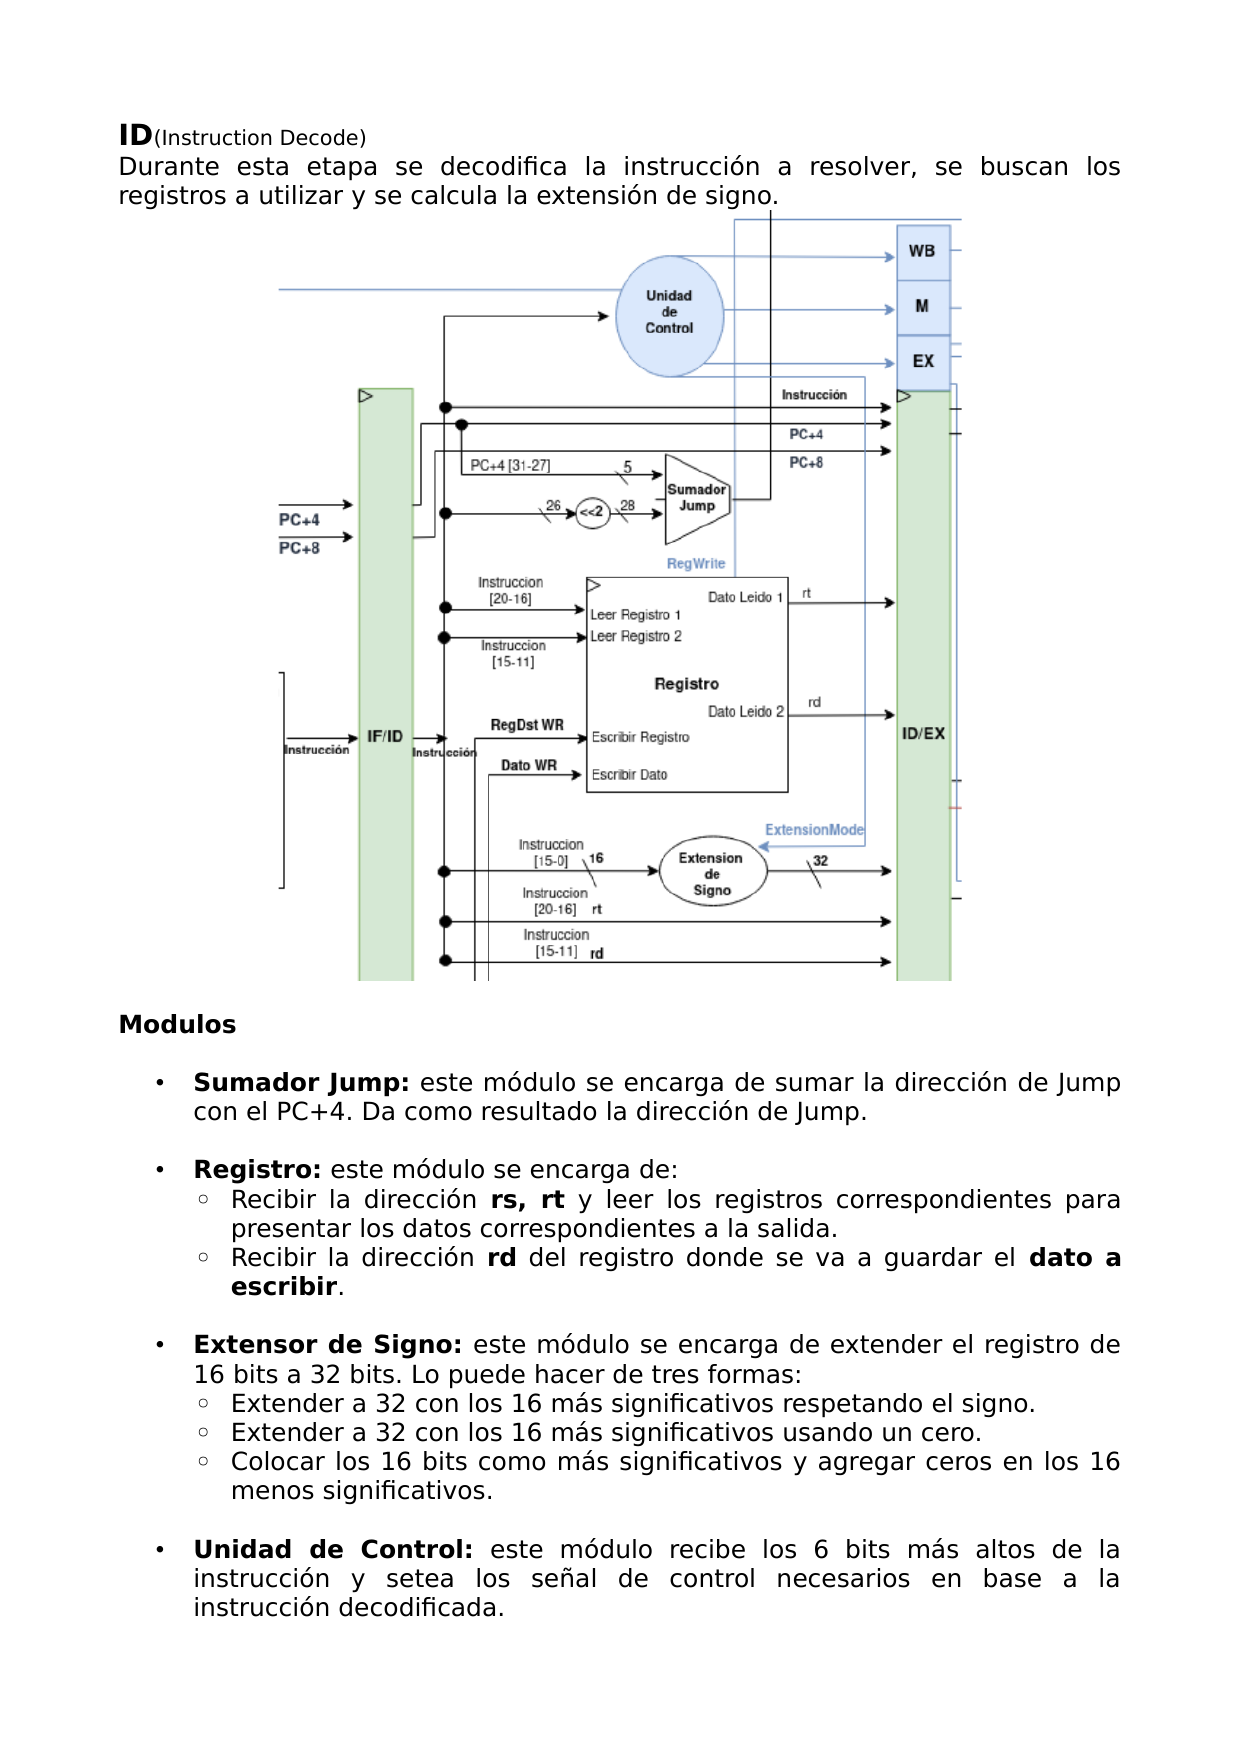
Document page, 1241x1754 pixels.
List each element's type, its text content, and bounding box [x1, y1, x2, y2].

list Sumador Jump: este módulo se encarga de sumar la dirección de Jump con el PC+4. Da como resultado la dirección de Jump. [156, 1068, 1122, 1126]
list Recibir la dirección rs, rt y leer los registros correspondientes para presentar los datos correspondientes a la salida. [193, 1185, 1122, 1243]
list Extender a 32 con los 16 más significativos usando un cero. [193, 1418, 1122, 1447]
list Colocar los 16 bits como más significativos y agregar ceros en los 16 menos significativos. [193, 1447, 1122, 1506]
picture [278, 210, 962, 981]
list Unidad de Control: este módulo recibe los 6 bits más altos de la instrucción y setea los señal de control necesarios en base a la instrucción decodificada. [156, 1535, 1122, 1622]
list Extender a 32 con los 16 más significativos respetando el signo. [193, 1389, 1122, 1418]
list Registro: este módulo se encarga de: [156, 1156, 1122, 1185]
text Modulos [118, 1010, 1122, 1039]
list Extensor de Signo: este módulo se encarga de extender el registro de 16 bits a 32 bits. Lo puede hacer de tres formas: [156, 1331, 1122, 1389]
text ID(Instruction Decode) [118, 118, 1122, 152]
text Durante esta etapa se decodifica la instrucción a resolver, se buscan los registros a utilizar y se calcula la extensión de signo. [118, 152, 1122, 210]
list Recibir la dirección rd del registro donde se va a guardar el dato a escribir. [193, 1243, 1122, 1301]
